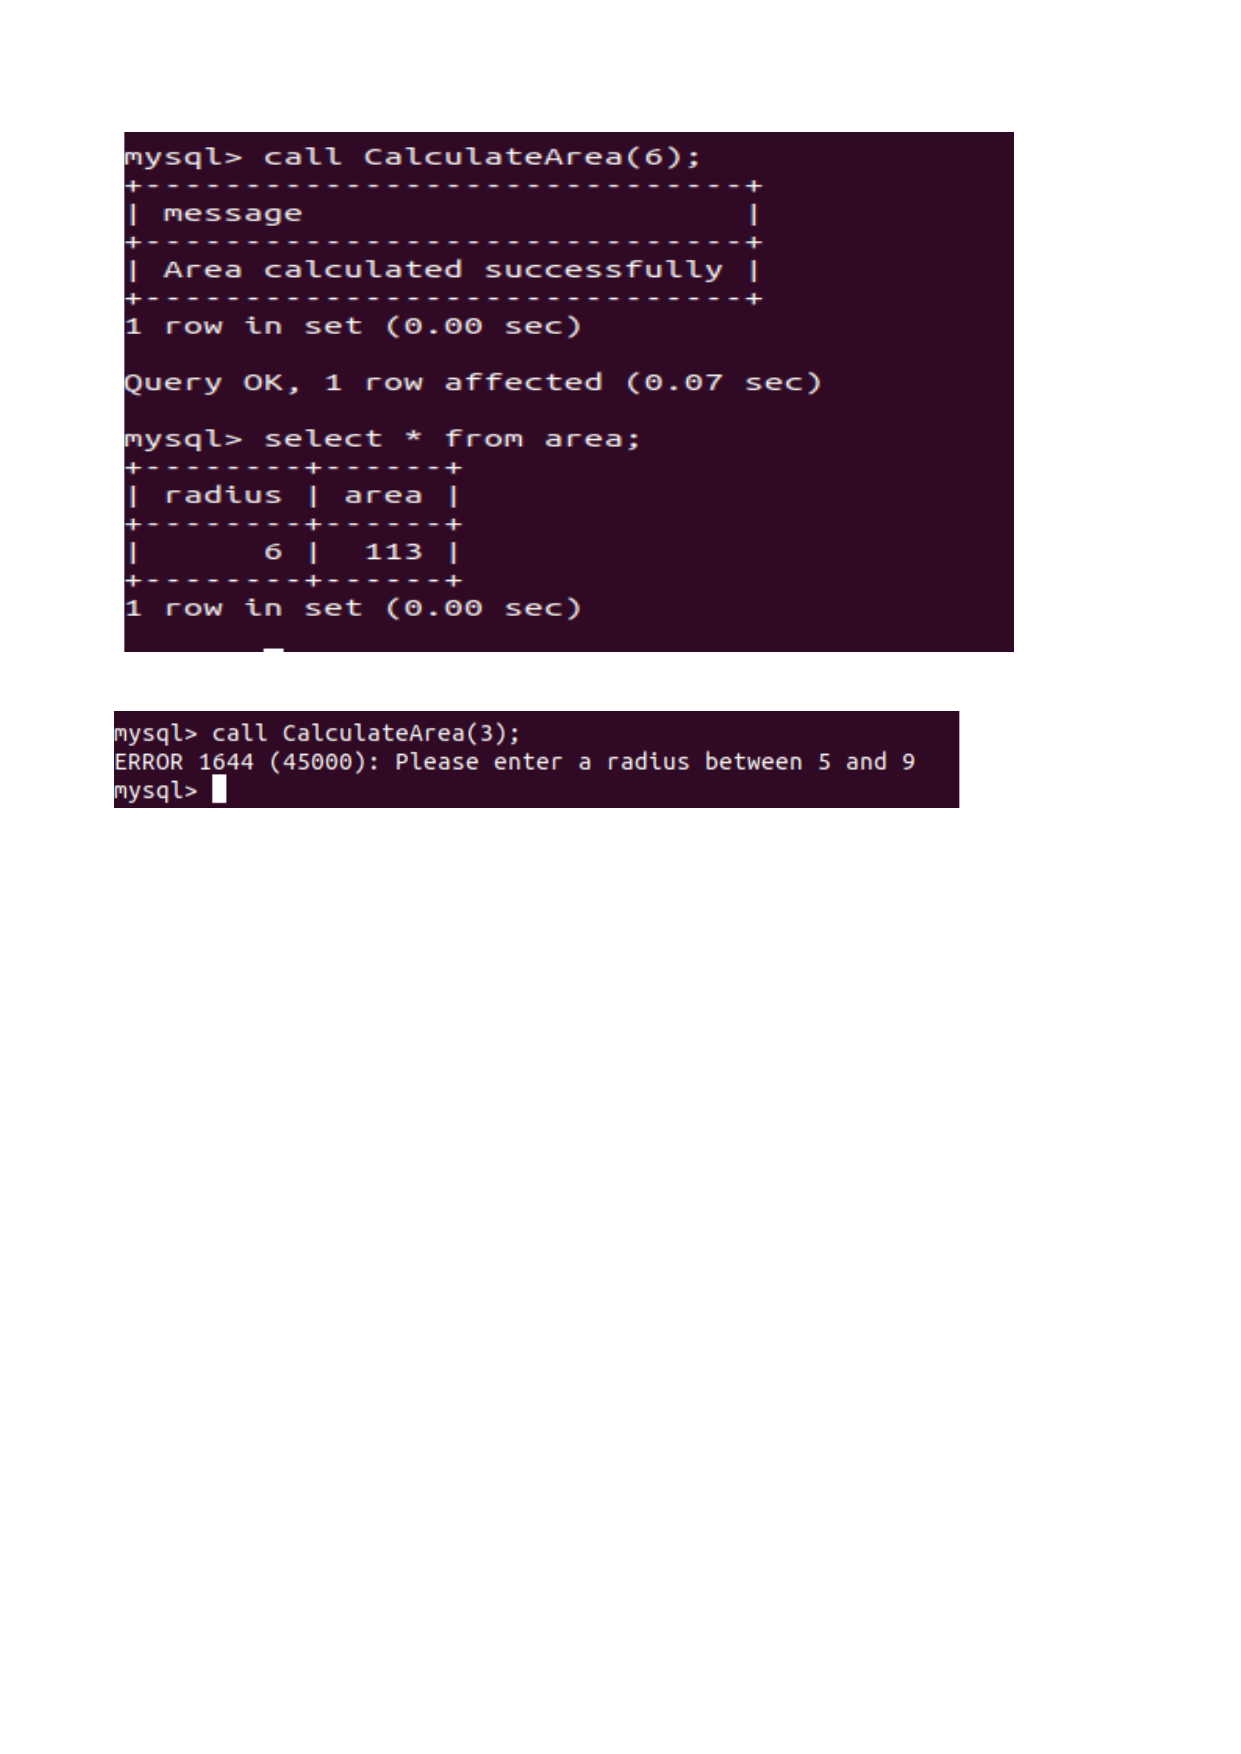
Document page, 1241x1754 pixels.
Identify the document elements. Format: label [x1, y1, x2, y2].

picture [124, 132, 1014, 652]
picture [114, 711, 960, 808]
